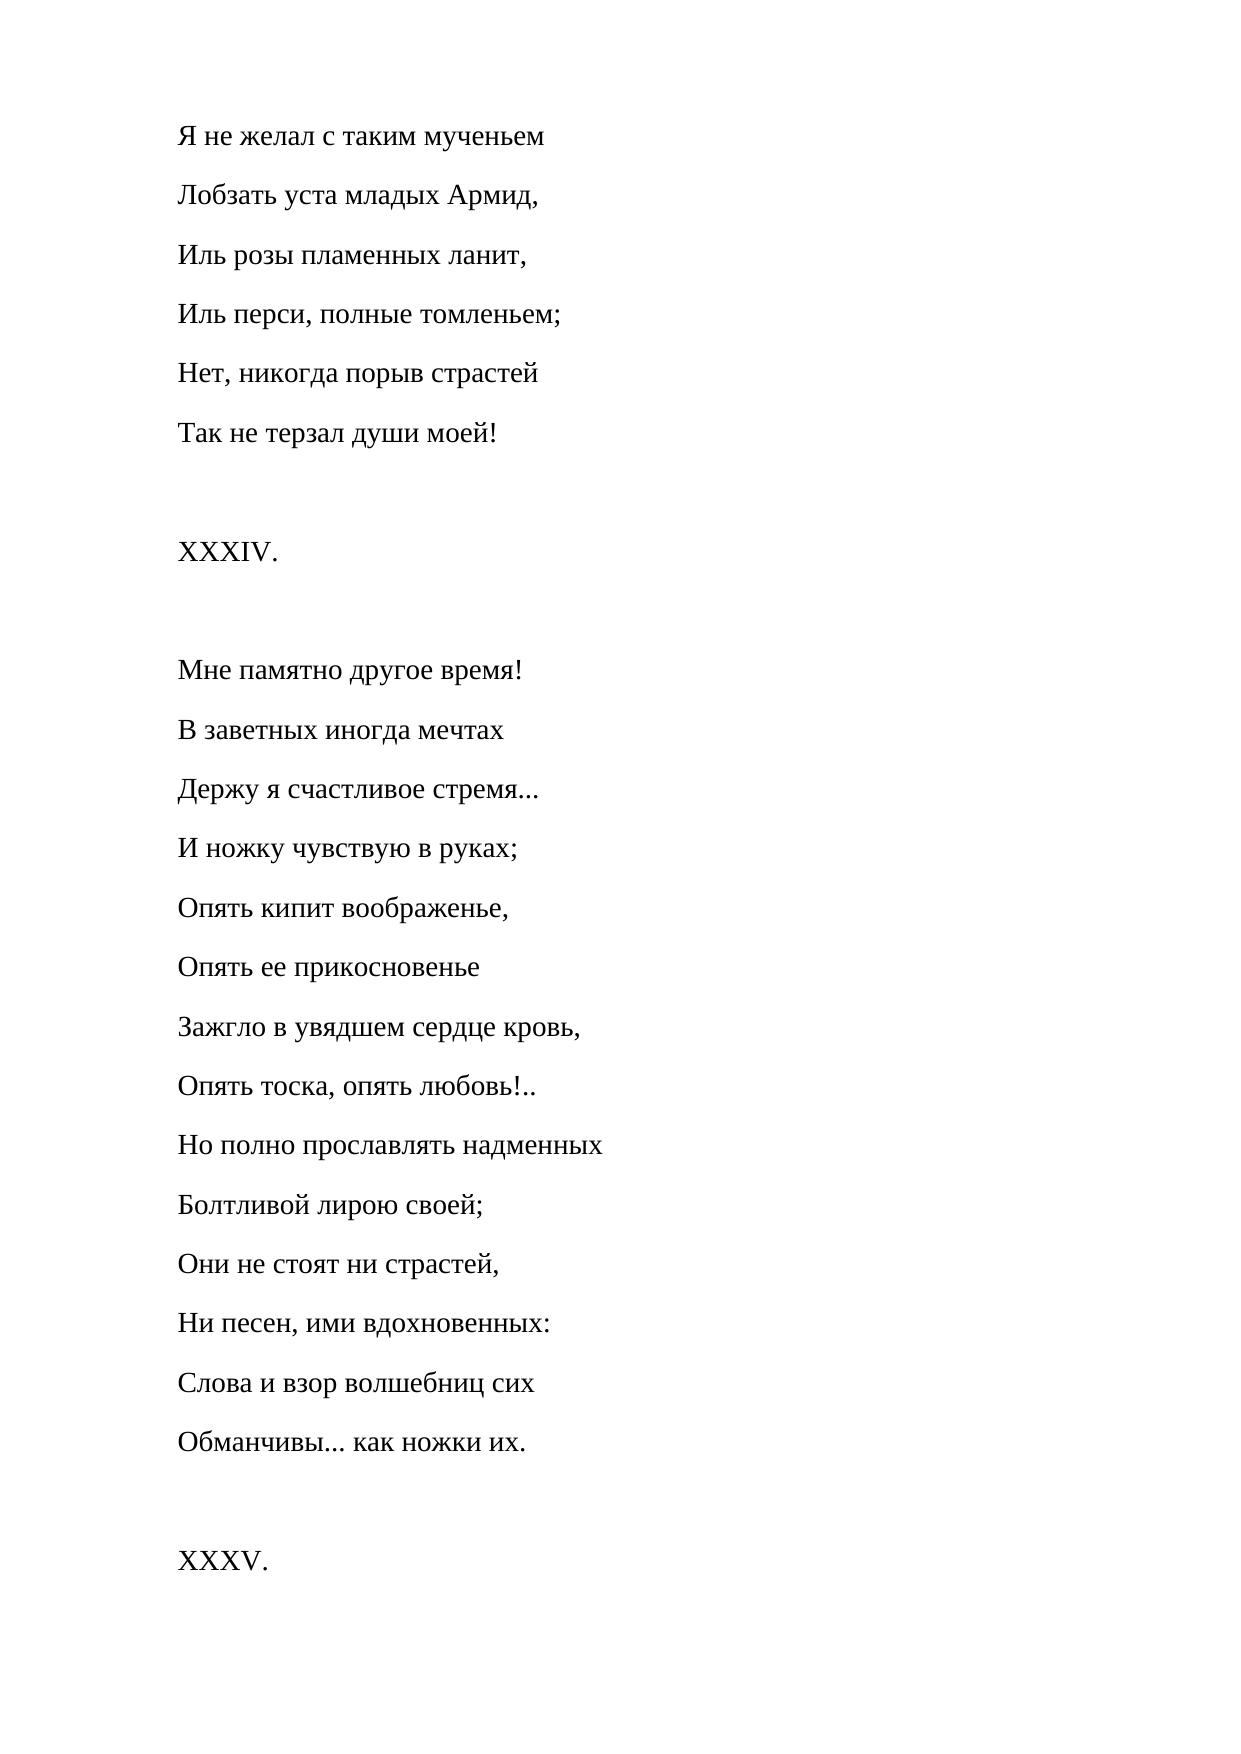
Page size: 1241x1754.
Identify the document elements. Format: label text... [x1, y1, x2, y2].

text Иль перси, полные томленьем; [177, 296, 1152, 330]
text Держу я счастливое стремя... [177, 771, 1152, 805]
text Зажгло в увядшем сердце кровь, [177, 1009, 1152, 1042]
text И ножку чувствую в руках; [177, 831, 1152, 864]
text Мне памятно другое время! [177, 652, 1152, 686]
text Иль розы пламенных ланит, [177, 237, 1152, 270]
text Но полно прославлять надменных [177, 1127, 1152, 1161]
text Опять кипит воображенье, [177, 890, 1152, 923]
text Лобзать уста младых Армид, [177, 177, 1152, 211]
text Ни песен, ими вдохновенных: [177, 1306, 1152, 1339]
text Обманчивы... как ножки их. [177, 1424, 1152, 1458]
text Болтливой лирою своей; [177, 1187, 1152, 1220]
text Опять тоска, опять любовь!.. [177, 1068, 1152, 1102]
text Опять ее прикосновенье [177, 949, 1152, 983]
text Так не терзал души моей! [177, 415, 1152, 448]
text XXXIV. [177, 534, 1152, 567]
text XXXV. [177, 1543, 1152, 1577]
text В заветных иногда мечтах [177, 712, 1152, 745]
text Слова и взор волшебниц сих [177, 1365, 1152, 1398]
text Они не стоят ни страстей, [177, 1246, 1152, 1280]
text Я не желал с таким мученьем [177, 118, 1152, 152]
text Нет, никогда порыв страстей [177, 356, 1152, 389]
